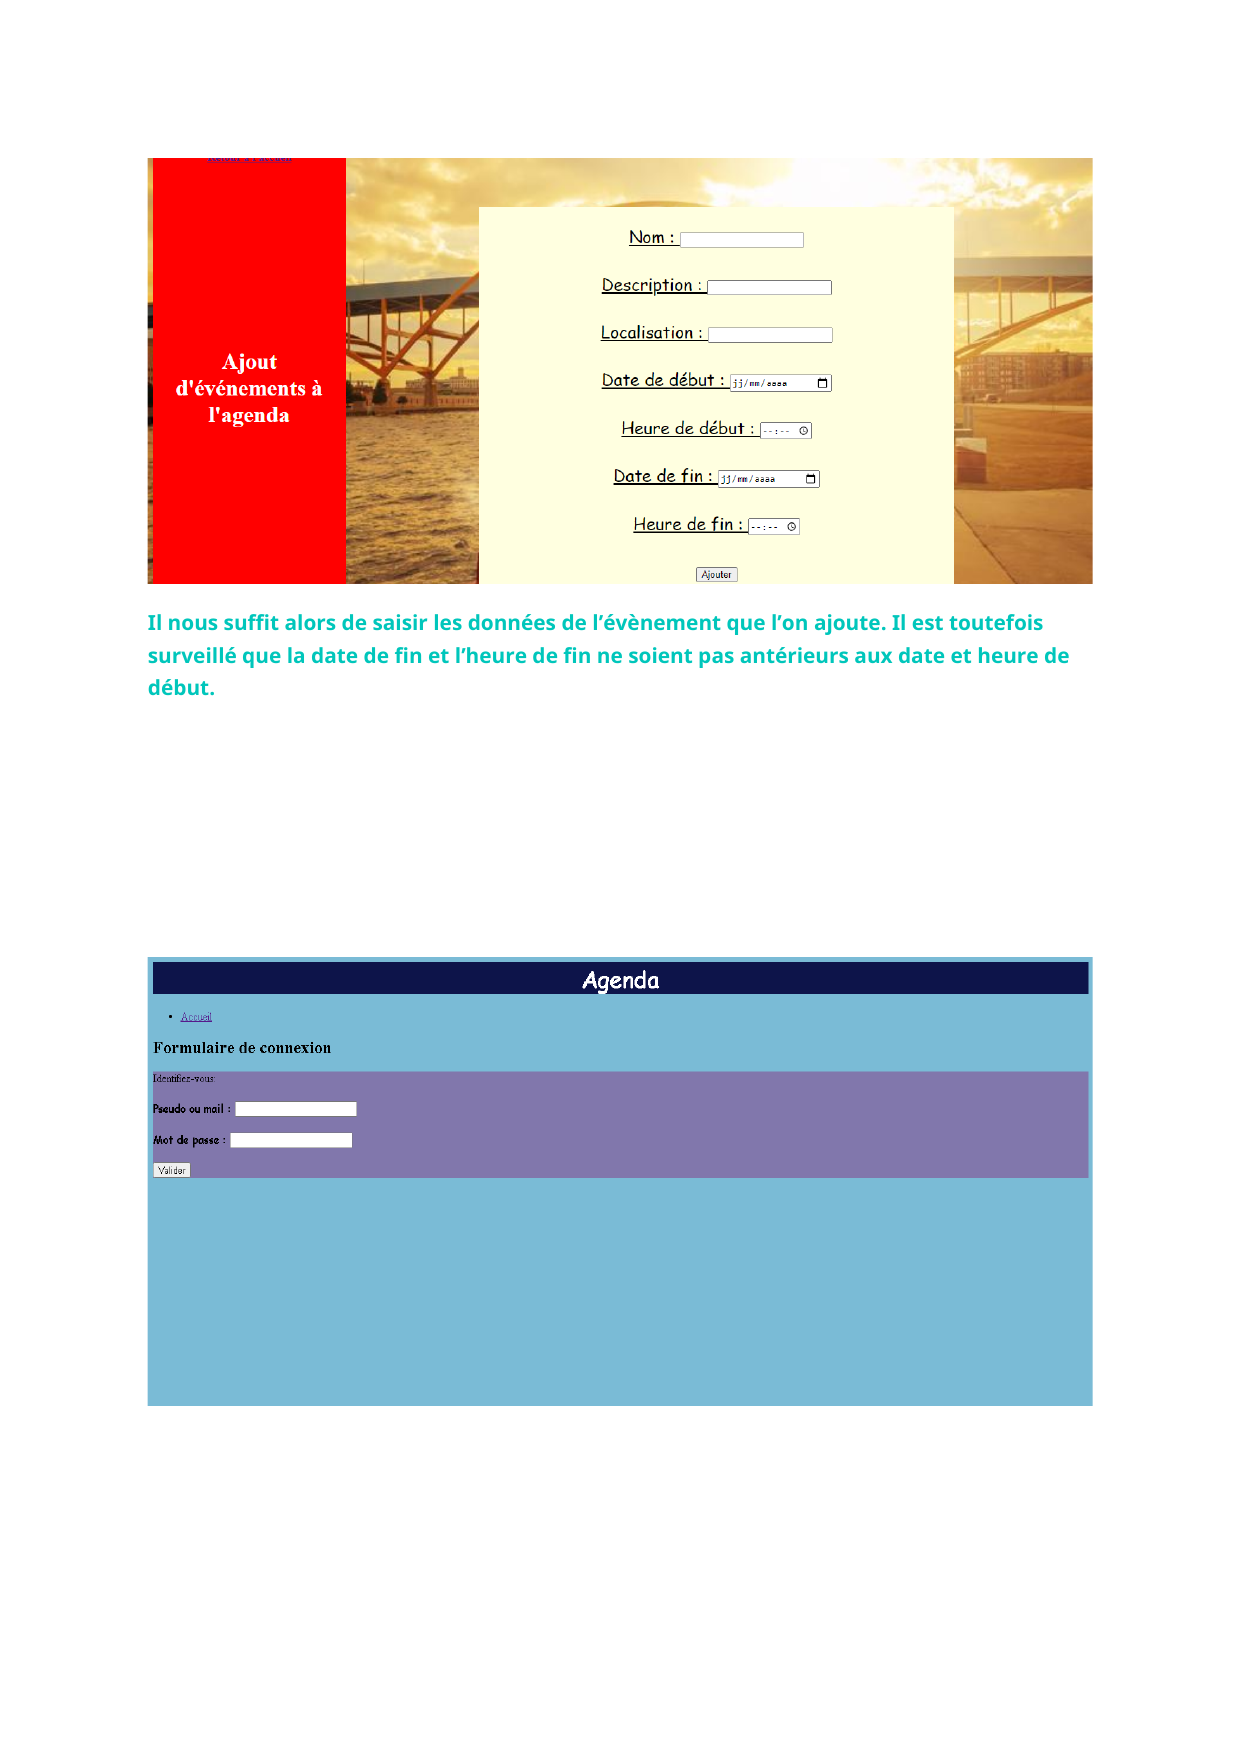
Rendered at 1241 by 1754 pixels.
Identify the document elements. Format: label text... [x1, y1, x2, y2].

picture [147, 957, 1093, 1406]
text Il nous suffit alors de saisir les données de l’évènement que l’on ajoute. Il est toutefois surveillé que la date de fin et l’heure de fin ne soient pas antérieurs aux date et heure de début. [148, 608, 1093, 702]
picture [147, 158, 1093, 584]
